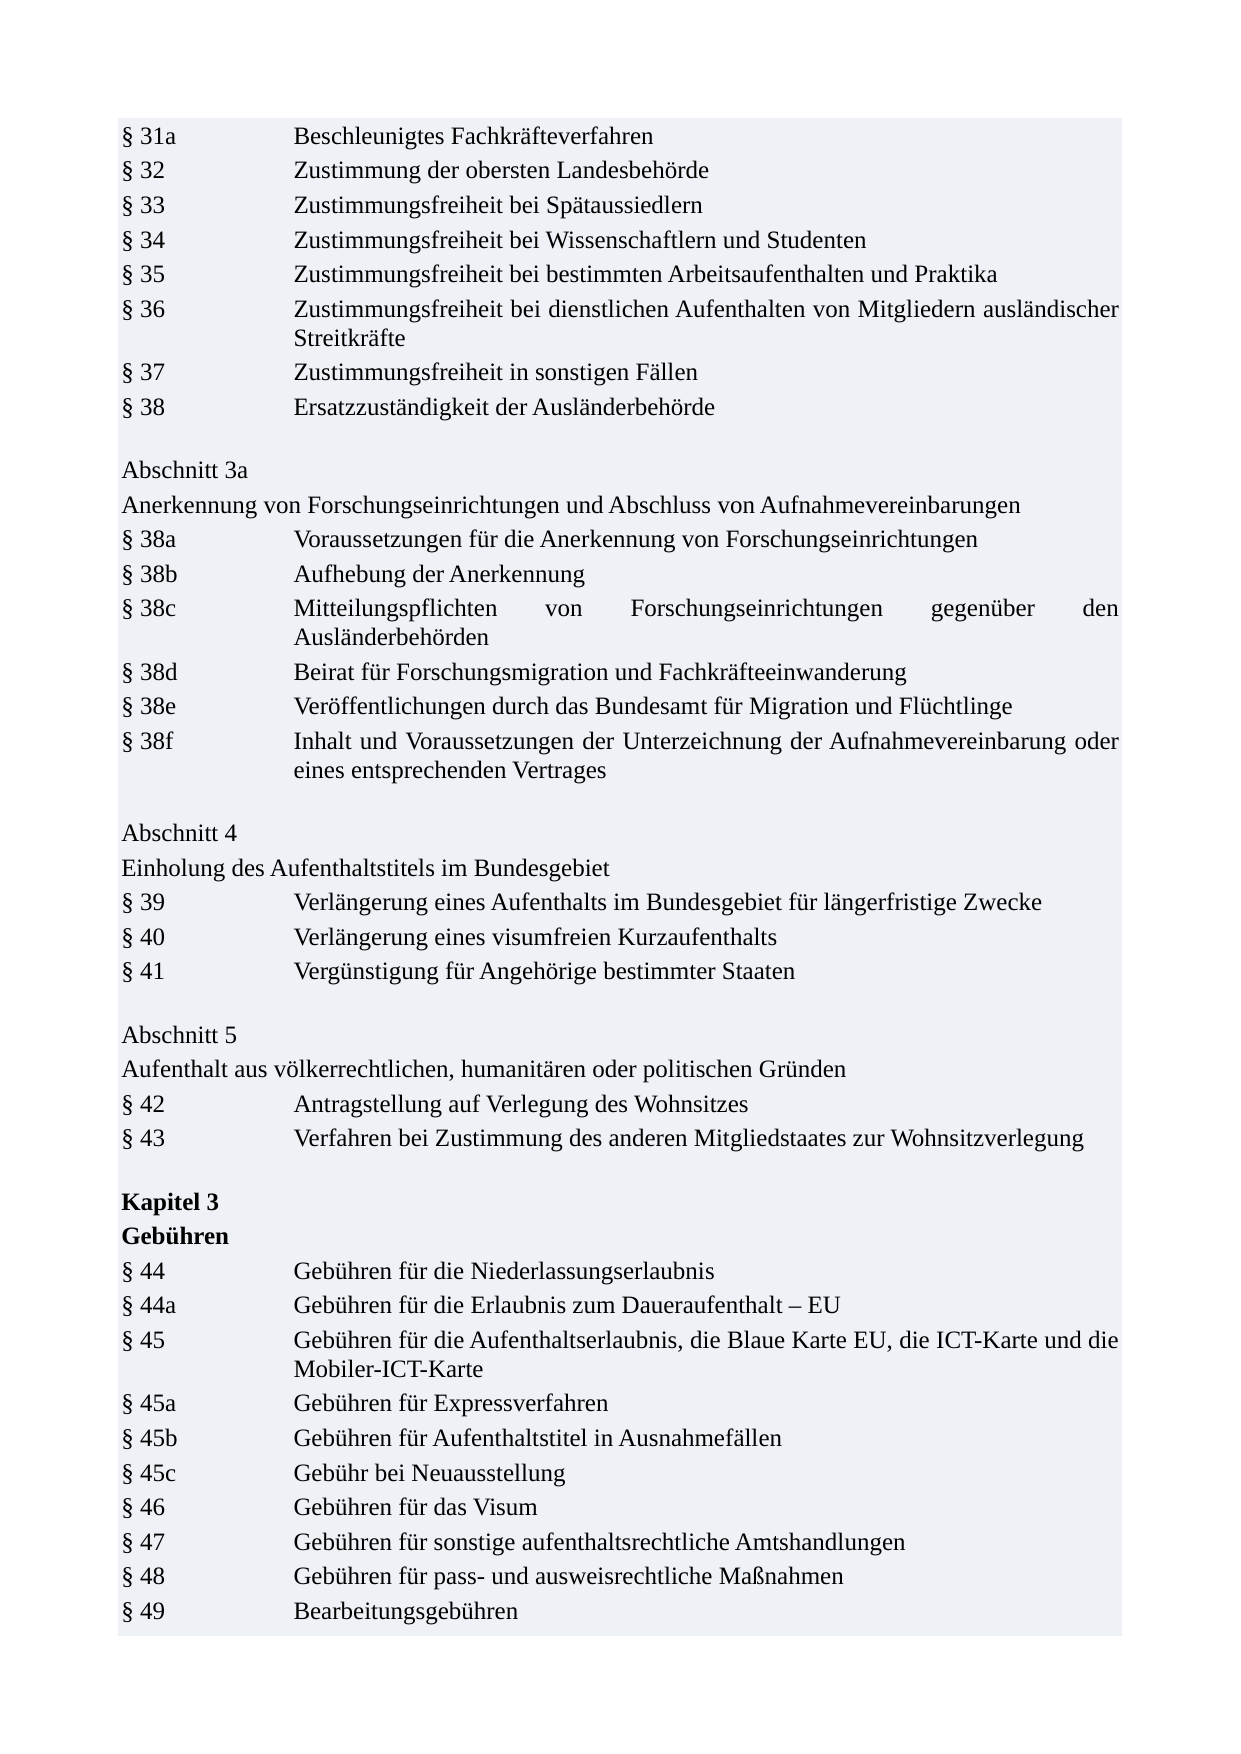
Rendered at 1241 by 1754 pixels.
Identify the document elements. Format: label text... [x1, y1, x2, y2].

table_cell § 38e [118, 689, 290, 723]
table_cell Anerkennung von Forschungseinrichtungen und Abschluss von Aufnahmevereinbarungen [118, 487, 1122, 521]
table_cell Mitteilungspflichten von Forschungseinrichtungen gegenüber den Ausländerbehörden [290, 591, 1122, 654]
table_cell Gebühren für Expressverfahren [290, 1386, 1122, 1420]
table_cell Zustimmungsfreiheit bei Spätaussiedlern [290, 187, 1122, 222]
table_cell Gebühren für Aufenthaltstitel in Ausnahmefällen [290, 1420, 1122, 1455]
table_cell Gebühren für die Erlaubnis zum Daueraufenthalt – EU [290, 1288, 1122, 1322]
table_cell § 31a [118, 118, 290, 153]
table_cell Kapitel 3 [118, 1155, 1122, 1218]
table_cell § 41 [118, 954, 290, 988]
table_cell Bearbeitungsgebühren [290, 1593, 1122, 1628]
table_cell Gebühren für die Aufenthaltserlaubnis, die Blaue Karte EU, die ICT-Karte und die Mobiler-ICT-Karte [290, 1322, 1122, 1386]
table_cell Gebühren für die Niederlassungserlaubnis [290, 1253, 1122, 1288]
table_cell Zustimmungsfreiheit bei Wissenschaftlern und Studenten [290, 222, 1122, 256]
table_cell Gebühren für sonstige aufenthaltsrechtliche Amtshandlungen [290, 1524, 1122, 1558]
table_cell § 39 [118, 884, 290, 919]
table_cell § 42 [118, 1086, 290, 1121]
table_cell § 38b [118, 556, 290, 591]
table_cell Vergünstigung für Angehörige bestimmter Staaten [290, 954, 1122, 988]
table_cell Gebühren [118, 1219, 1122, 1253]
table_cell § 44a [118, 1288, 290, 1322]
table_cell Aufenthalt aus völkerrechtlichen, humanitären oder politischen Gründen [118, 1051, 1122, 1086]
table_cell Gebühr bei Neuausstellung [290, 1455, 1122, 1489]
table_cell Zustimmungsfreiheit bei bestimmten Arbeitsaufenthalten und Praktika [290, 256, 1122, 291]
table_cell § 38f [118, 723, 290, 786]
table_cell Veröffentlichungen durch das Bundesamt für Migration und Flüchtlinge [290, 689, 1122, 723]
table_cell § 45c [118, 1455, 290, 1489]
table_cell § 45 [118, 1322, 290, 1386]
table_cell § 38 [118, 389, 290, 423]
table_cell § 36 [118, 291, 290, 354]
table_cell Abschnitt 5 [118, 988, 1122, 1051]
table_cell § 34 [118, 222, 290, 256]
table_cell § 44 [118, 1253, 290, 1288]
table_cell Abschnitt 4 [118, 786, 1122, 850]
table_cell Gebühren für pass- und ausweisrechtliche Maßnahmen [290, 1559, 1122, 1593]
table_cell Voraussetzungen für die Anerkennung von Forschungseinrichtungen [290, 521, 1122, 556]
table_cell § 33 [118, 187, 290, 222]
table_cell § 32 [118, 153, 290, 187]
table_cell Beschleunigtes Fachkräfteverfahren [290, 118, 1122, 153]
table_cell Zustimmungsfreiheit bei dienstlichen Aufenthalten von Mitgliedern ausländischer Streitkräfte [290, 291, 1122, 354]
table_cell Verfahren bei Zustimmung des anderen Mitgliedstaates zur Wohnsitzverlegung [290, 1121, 1122, 1155]
table_cell Abschnitt 3a [118, 424, 1122, 487]
table_cell Ersatzzuständigkeit der Ausländerbehörde [290, 389, 1122, 423]
table_cell § 46 [118, 1489, 290, 1524]
table_cell § 47 [118, 1524, 290, 1558]
table_cell § 43 [118, 1121, 290, 1155]
table_cell § 37 [118, 354, 290, 389]
table_cell Verlängerung eines visumfreien Kurzaufenthalts [290, 919, 1122, 953]
table_cell Aufhebung der Anerkennung [290, 556, 1122, 591]
table_cell Zustimmungsfreiheit in sonstigen Fällen [290, 354, 1122, 389]
table_cell § 38a [118, 521, 290, 556]
table_cell § 40 [118, 919, 290, 953]
table_cell § 38d [118, 654, 290, 688]
table_cell § 38c [118, 591, 290, 654]
table_cell Gebühren für das Visum [290, 1489, 1122, 1524]
table_cell § 49 [118, 1593, 290, 1628]
table_cell § 45b [118, 1420, 290, 1455]
table_cell § 48 [118, 1559, 290, 1593]
table_cell Zustimmung der obersten Landesbehörde [290, 153, 1122, 187]
table_cell Beirat für Forschungsmigration und Fachkräfteeinwanderung [290, 654, 1122, 688]
table_cell Antragstellung auf Verlegung des Wohnsitzes [290, 1086, 1122, 1121]
table_cell Inhalt und Voraussetzungen der Unterzeichnung der Aufnahmevereinbarung oder eines entsprechenden Vertrages [290, 723, 1122, 786]
table_cell § 45a [118, 1386, 290, 1420]
table_cell Einholung des Aufenthaltstitels im Bundesgebiet [118, 850, 1122, 884]
table_cell § 35 [118, 256, 290, 291]
table_cell Verlängerung eines Aufenthalts im Bundesgebiet für längerfristige Zwecke [290, 884, 1122, 919]
